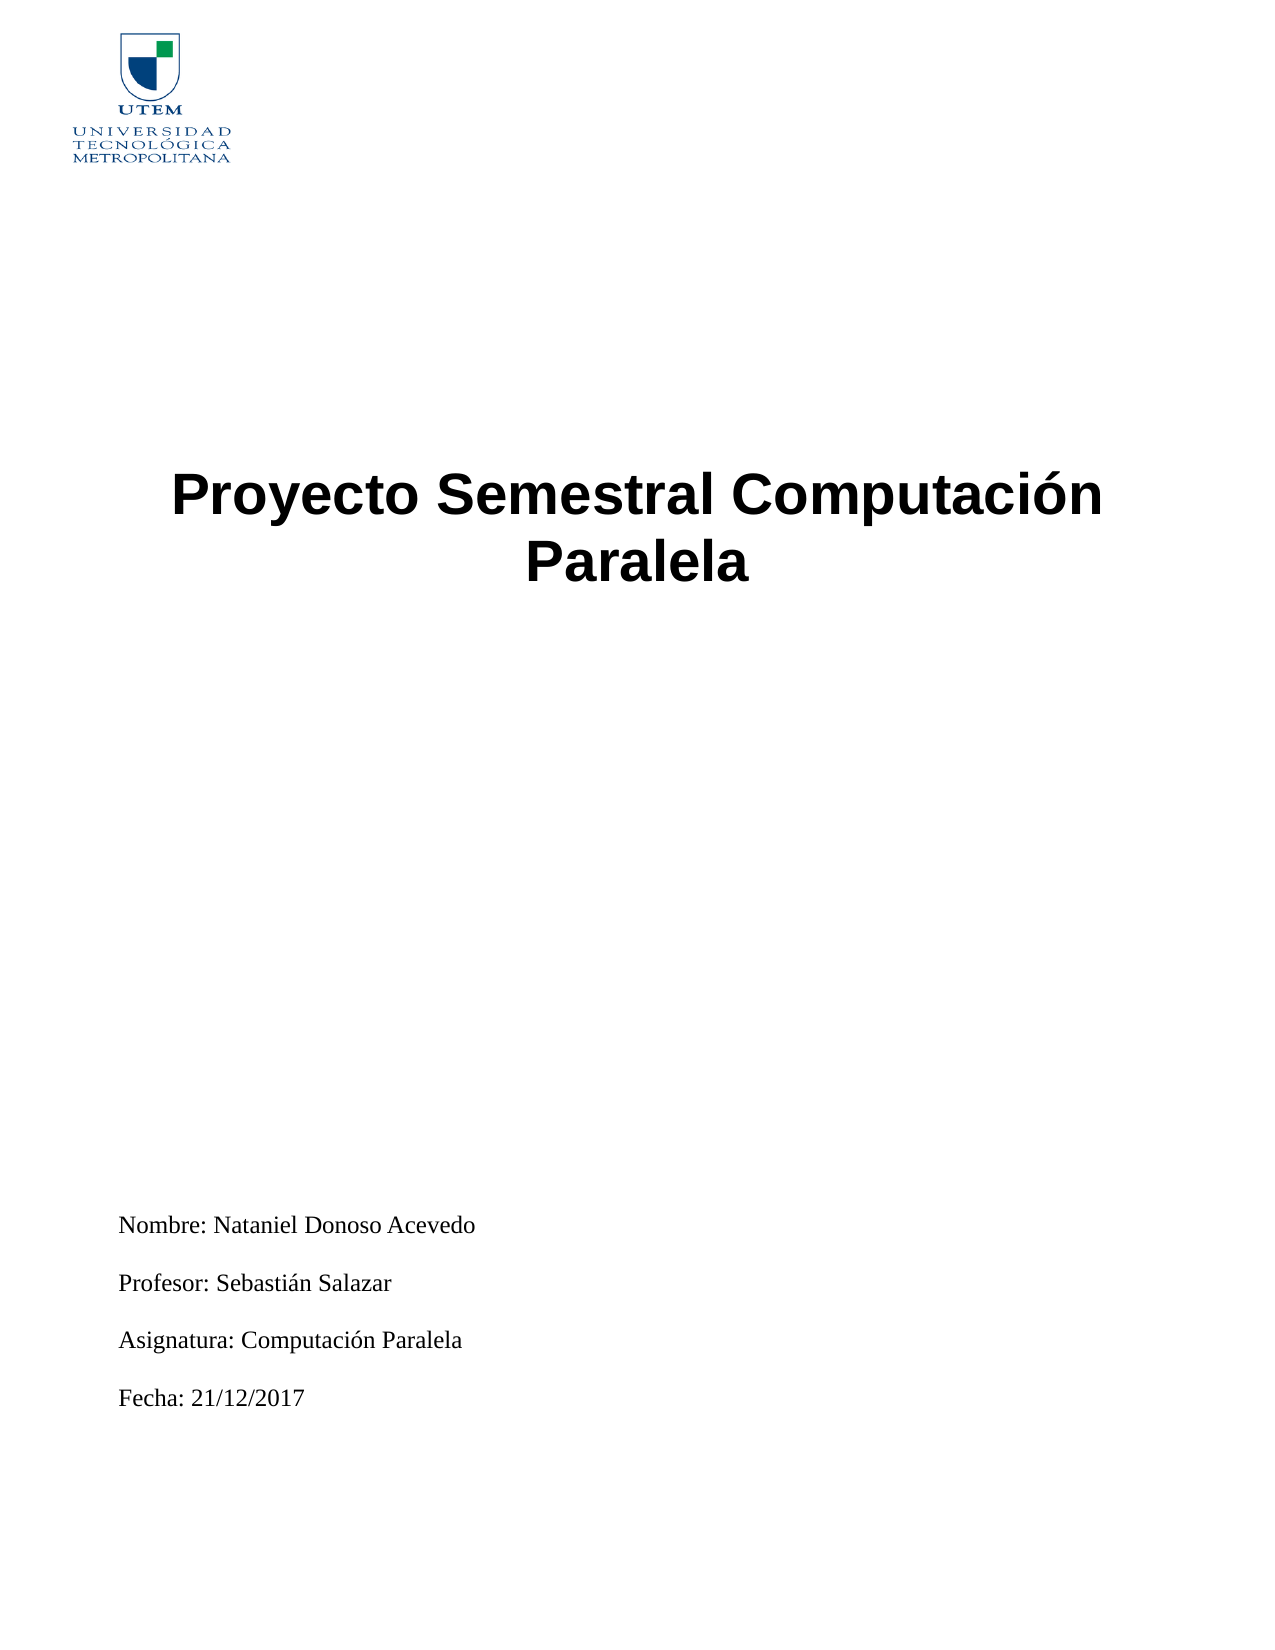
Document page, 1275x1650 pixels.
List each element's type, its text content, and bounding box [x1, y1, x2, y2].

text Profesor: Sebastián Salazar Asignatura: Computación Paralela Fecha: 21/12/2017 [118, 1268, 1157, 1412]
title Proyecto Semestral Computación Paralela [118, 460, 1157, 594]
picture [72, 18, 232, 179]
text Nombre: Nataniel Donoso Acevedo [118, 1211, 1157, 1268]
